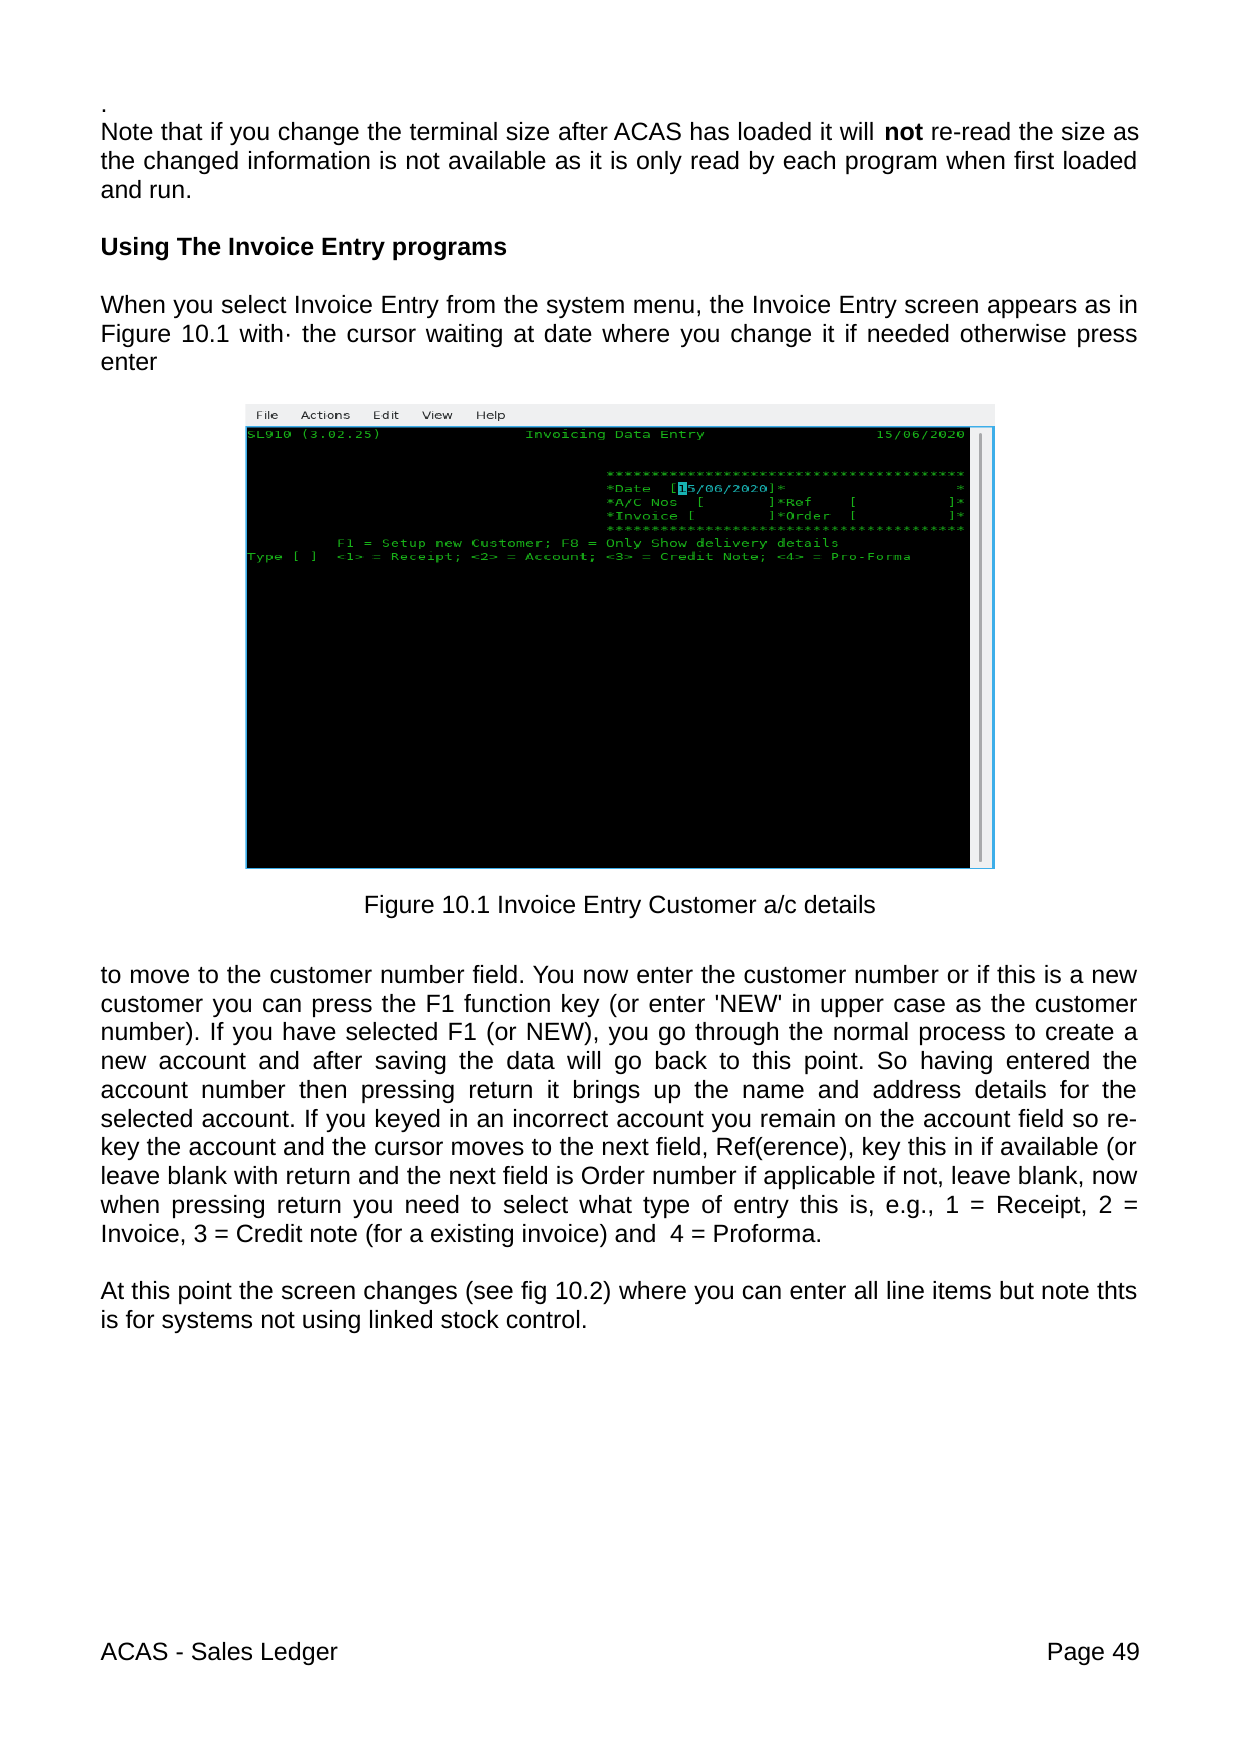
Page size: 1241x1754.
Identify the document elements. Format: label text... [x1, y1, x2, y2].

text Figure 10.1 Invoice Entry Customer a/c details [100, 890, 1140, 918]
text At this point the screen changes (see fig 10.2) where you can enter all line items but note thts is for systems not using linked stock control. [100, 1276, 1140, 1333]
text When you select Invoice Entry from the system menu, the Invoice Entry screen appears as in Figure 10.1 with· the cursor waiting at date where you change it if needed otherwise press enter [100, 290, 1140, 376]
text Using The Invoice Entry programs [100, 232, 1140, 261]
text to move to the customer number field. You now enter the customer number or if this is a new customer you can press the F1 function key (or enter 'NEW' in upper case as the customer number). If you have selected F1 (or NEW), you go through the normal process to create a new account and after saving the data will go back to this point. So having entered the account number then pressing return it brings up the name and address details for the selected account. If you keyed in an incorrect account you remain on the account field so re-key the account and the cursor moves to the next field, Ref(erence), key this in if available (or leave blank with return and the next field is Order number if applicable if not, leave blank, now when pressing return you need to select what type of entry this is, e.g., 1 = Receipt, 2 = Invoice, 3 = Credit note (for a existing invoice) and 4 = Proforma. [100, 960, 1140, 1247]
text Note that if you change the terminal size after ACAS has loaded it will not re-read the size as the changed information is not available as it is only read by each program when first loaded and run. [100, 117, 1140, 203]
text . [100, 88, 1140, 117]
picture [245, 404, 995, 869]
